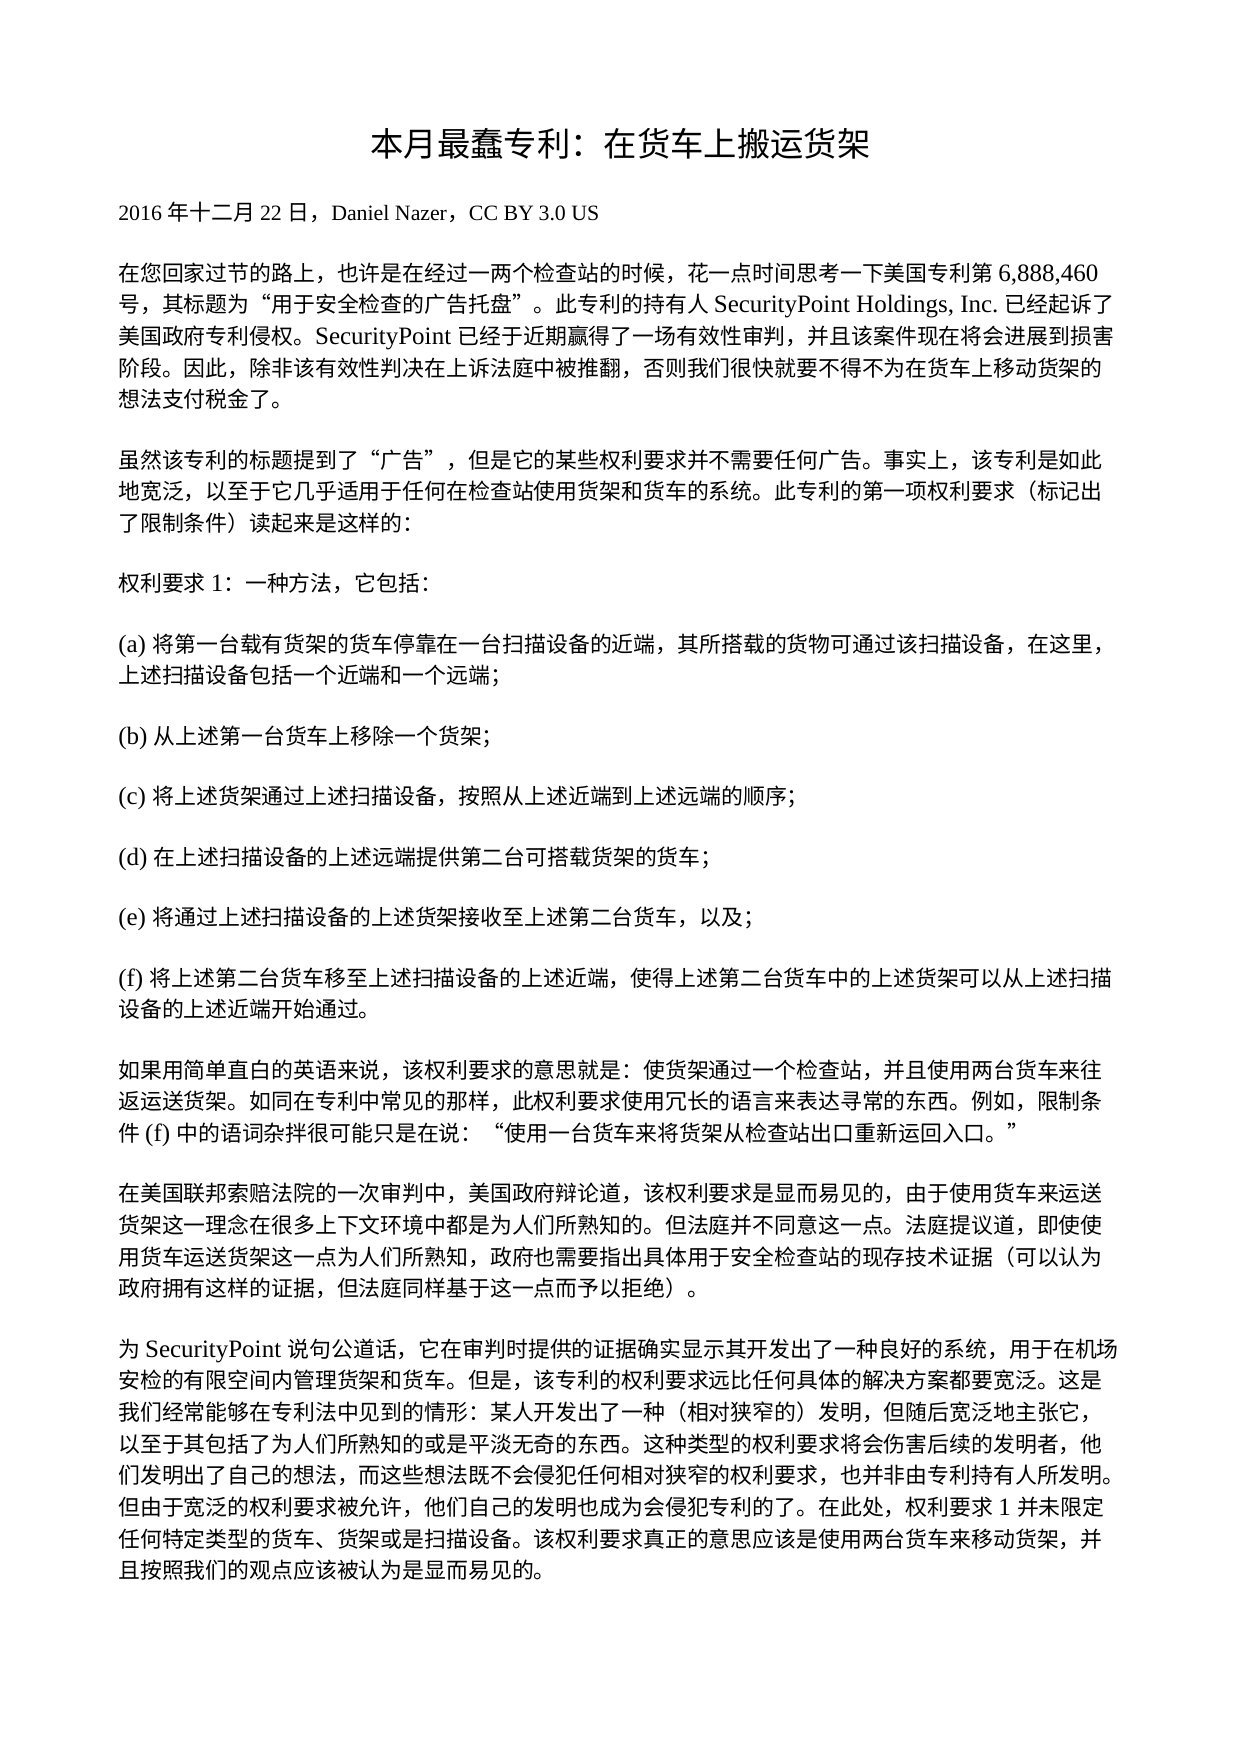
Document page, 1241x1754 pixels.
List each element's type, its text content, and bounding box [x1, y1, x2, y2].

text 本月最蠢专利：在货车上搬运货架 [118, 118, 1122, 166]
text 在您回家过节的路上，也许是在经过一两个检查站的时候，花一点时间思考一下美国专利第 6,888,460 号，其标题为“用于安全检查的广告托盘”。此专利的持有人 SecurityPoint Holdings, Inc. 已经起诉了美国政府专利侵权。SecurityPoint 已经于近期赢得了一场有效性审判，并且该案件现在将会进展到损害阶段。因此，除非该有效性判决在上诉法庭中被推翻，否则我们很快就要不得不为在货车上移动货架的想法支付税金了。 [118, 256, 1122, 414]
text (c) 将上述货架通过上述扫描设备，按照从上述近端到上述远端的顺序； [118, 779, 1122, 811]
text 为 SecurityPoint 说句公道话，它在审判时提供的证据确实显示其开发出了一种良好的系统，用于在机场安检的有限空间内管理货架和货车。但是，该专利的权利要求远比任何具体的解决方案都要宽泛。这是我们经常能够在专利法中见到的情形：某人开发出了一种（相对狭窄的）发明，但随后宽泛地主张它，以至于其包括了为人们所熟知的或是平淡无奇的东西。这种类型的权利要求将会伤害后续的发明者，他们发明出了自己的想法，而这些想法既不会侵犯任何相对狭窄的权利要求，也并非由专利持有人所发明。但由于宽泛的权利要求被允许，他们自己的发明也成为会侵犯专利的了。在此处，权利要求 1 并未限定任何特定类型的货车、货架或是扫描设备。该权利要求真正的意思应该是使用两台货车来移动货架，并且按照我们的观点应该被认为是显而易见的。 [118, 1332, 1122, 1585]
text 如果用简单直白的英语来说，该权利要求的意思就是：使货架通过一个检查站，并且使用两台货车来往返运送货架。如同在专利中常见的那样，此权利要求使用冗长的语言来表达寻常的东西。例如，限制条件 (f) 中的语词杂拌很可能只是在说：“使用一台货车来将货架从检查站出口重新运回入口。” [118, 1053, 1122, 1148]
text 在美国联邦索赔法院的一次审判中，美国政府辩论道，该权利要求是显而易见的，由于使用货车来运送货架这一理念在很多上下文环境中都是为人们所熟知的。但法庭并不同意这一点。法庭提议道，即使使用货车运送货架这一点为人们所熟知，政府也需要指出具体用于安全检查站的现存技术证据（可以认为政府拥有这样的证据，但法庭同样基于这一点而予以拒绝）。 [118, 1176, 1122, 1303]
text 权利要求 1：一种方法，它包括： [118, 566, 1122, 598]
text (a) 将第一台载有货架的货车停靠在一台扫描设备的近端，其所搭载的货物可通过该扫描设备，在这里，上述扫描设备包括一个近端和一个远端； [118, 627, 1122, 690]
text (d) 在上述扫描设备的上述远端提供第二台可搭载货架的货车； [118, 840, 1122, 871]
text 虽然该专利的标题提到了“广告”，但是它的某些权利要求并不需要任何广告。事实上，该专利是如此地宽泛，以至于它几乎适用于任何在检查站使用货架和货车的系统。此专利的第一项权利要求（标记出了限制条件）读起来是这样的： [118, 443, 1122, 538]
text (e) 将通过上述扫描设备的上述货架接收至上述第二台货车，以及； [118, 900, 1122, 932]
text (f) 将上述第二台货车移至上述扫描设备的上述近端，使得上述第二台货车中的上述货架可以从上述扫描设备的上述近端开始通过。 [118, 961, 1122, 1024]
text 2016 年十二月 22 日，Daniel Nazer，CC BY 3.0 US [118, 195, 1122, 227]
text (b) 从上述第一台货车上移除一个货架； [118, 719, 1122, 751]
